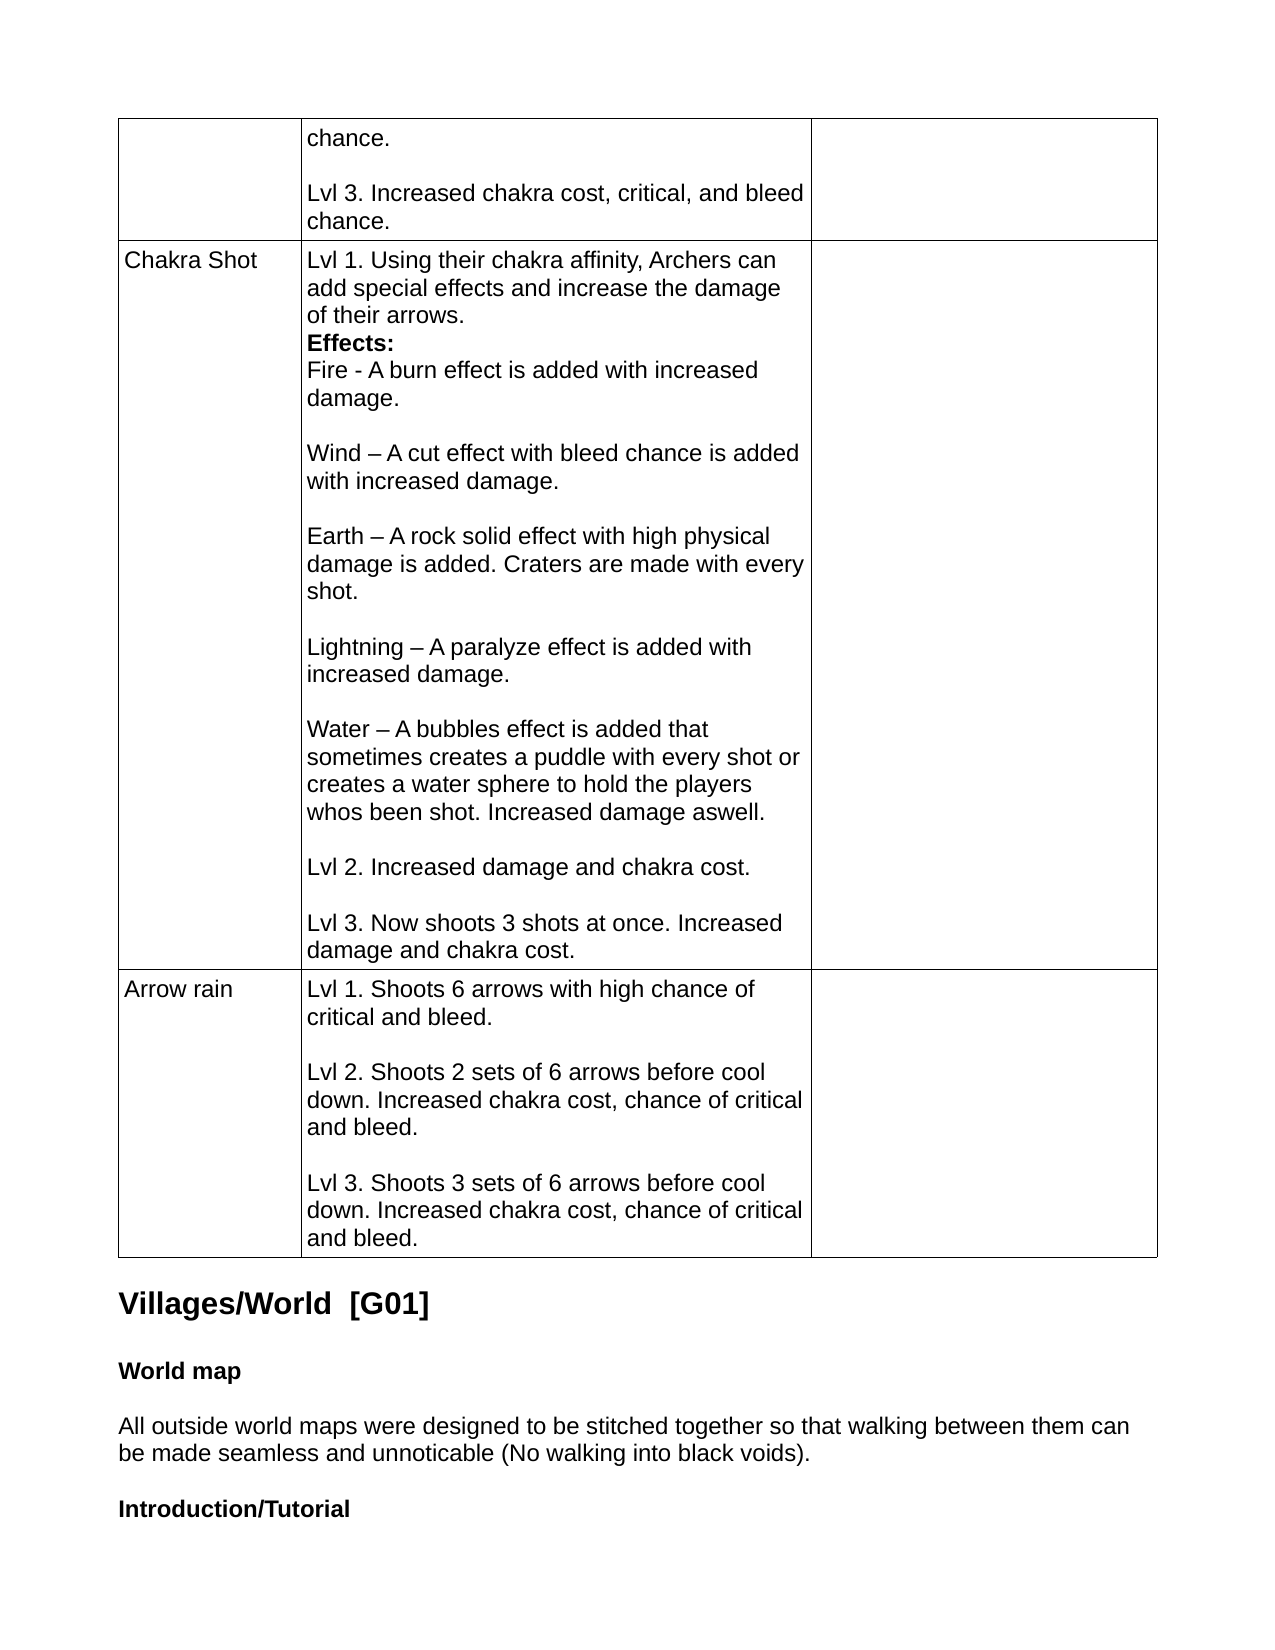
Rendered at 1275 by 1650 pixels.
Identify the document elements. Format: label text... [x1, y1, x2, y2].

text Villages/World [G01] [118, 1285, 1157, 1321]
table_cell Lvl 1. Using their chakra affinity, Archers can add special effects and increase the damage of their arrows. Effects: Fire - A burn effect is added with increased damage. Wind – A cut effect with bleed chance is added with increased damage. Earth – A rock solid effect with high physical damage is added. Craters are made with every shot. Lightning – A paralyze effect is added with increased damage. Water – A bubbles effect is added that sometimes creates a puddle with every shot or creates a water sphere to hold the players whos been shot. Increased damage aswell. Lvl 2. Increased damage and chakra cost. Lvl 3. Now shoots 3 shots at once. Increased damage and chakra cost. [302, 241, 811, 969]
table_cell [119, 119, 301, 240]
text World map [118, 1357, 1157, 1384]
table_cell chance. Lvl 3. Increased chakra cost, critical, and bleed chance. [302, 119, 811, 240]
table_cell Lvl 1. Shoots 6 arrows with high chance of critical and bleed. Lvl 2. Shoots 2 sets of 6 arrows before cool down. Increased chakra cost, chance of critical and bleed. Lvl 3. Shoots 3 sets of 6 arrows before cool down. Increased chakra cost, chance of critical and bleed. [302, 970, 811, 1257]
text All outside world maps were designed to be stitched together so that walking between them can be made seamless and unnoticable (No walking into black voids). [118, 1412, 1157, 1467]
table_cell [812, 119, 1157, 240]
table_cell [812, 241, 1157, 969]
text Introduction/Tutorial [118, 1494, 1157, 1522]
table_cell [812, 970, 1157, 1257]
table_cell Chakra Shot [119, 241, 301, 969]
table_cell Arrow rain [119, 970, 301, 1257]
